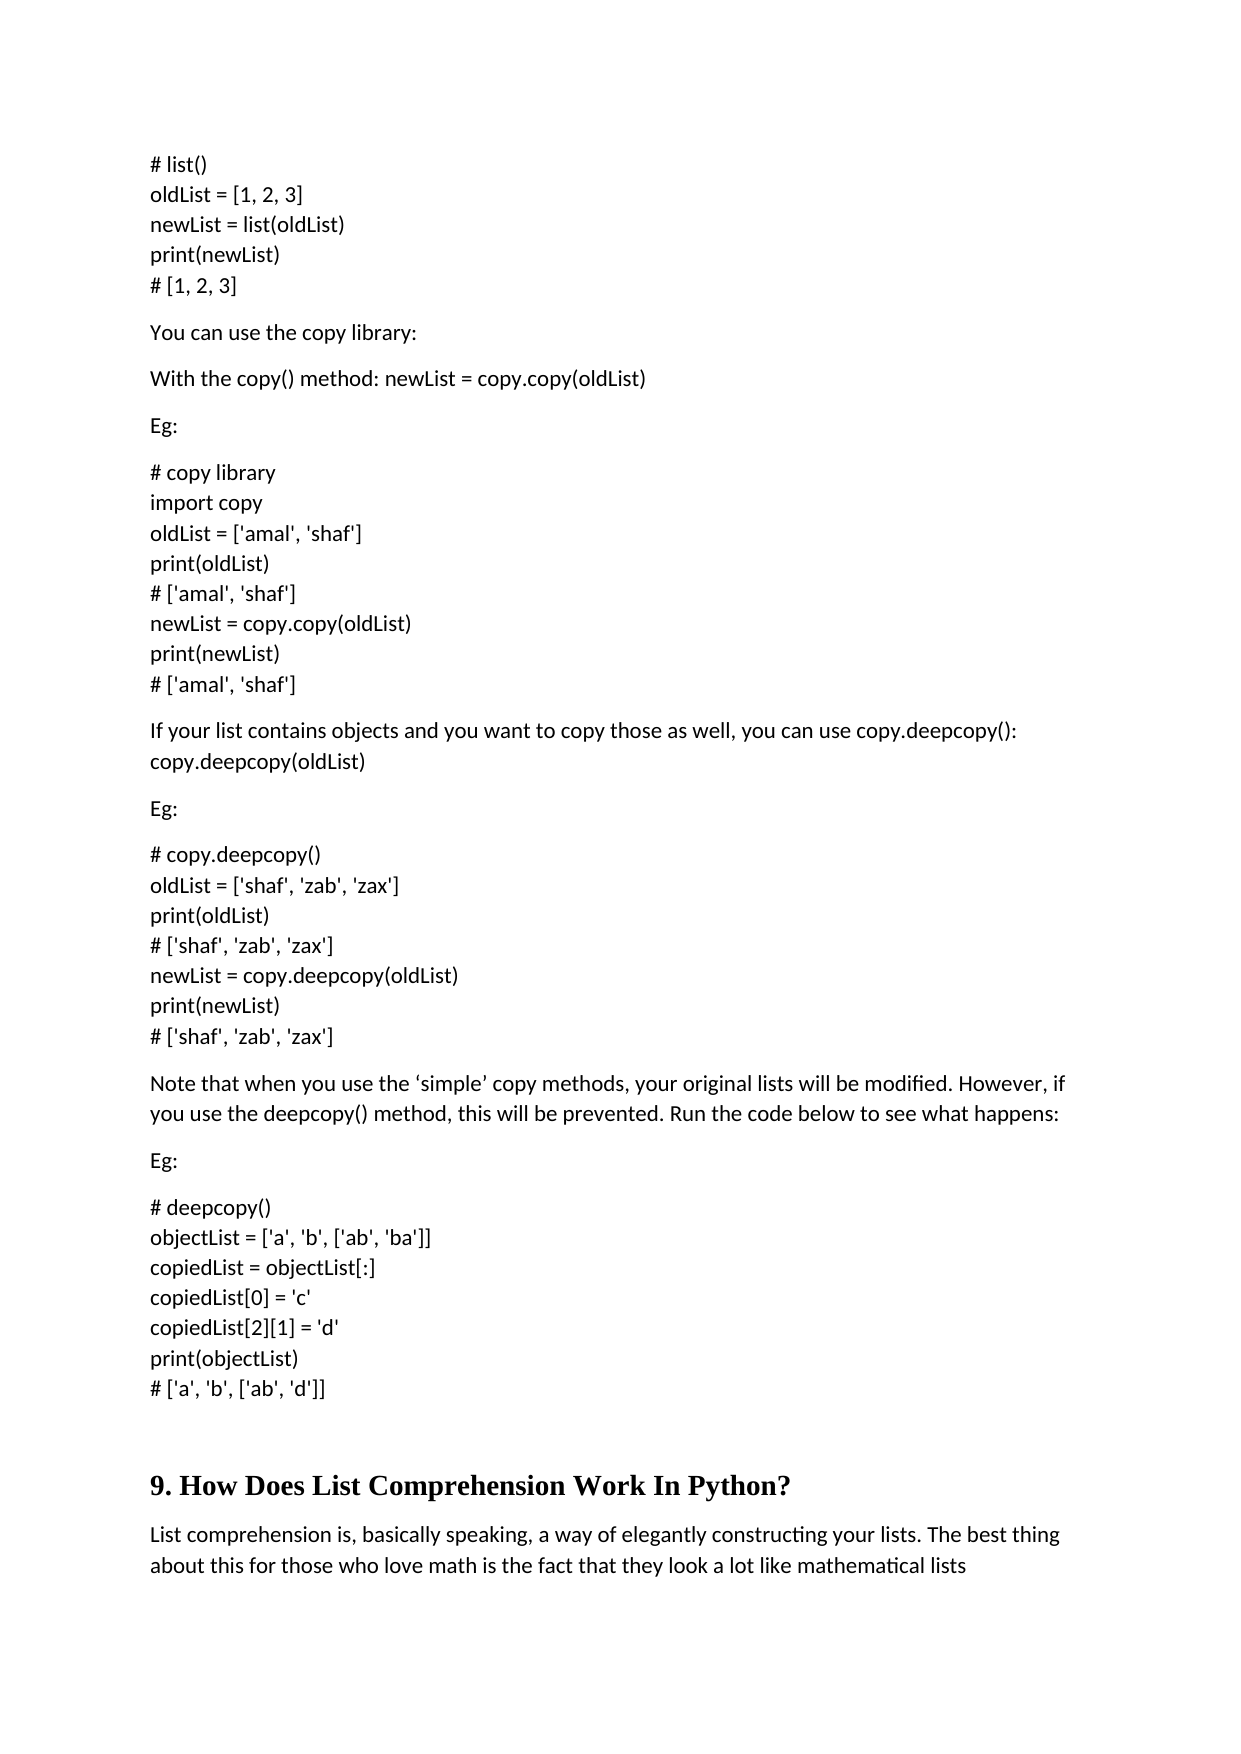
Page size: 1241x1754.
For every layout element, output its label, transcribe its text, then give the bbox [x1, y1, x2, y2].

text With the copy() method: newList = copy.copy(oldList) [150, 364, 1090, 393]
text # copy.deepcopy() oldList = ['shaf', 'zab', 'zax'] print(oldList) # ['shaf', 'zab', 'zax'] newList = copy.deepcopy(oldList) print(newList) # ['shaf', 'zab', 'zax'] [150, 841, 1090, 1050]
text # copy library import copy oldList = ['amal', 'shaf'] print(oldList) # ['amal', 'shaf'] newList = copy.copy(oldList) print(newList) # ['amal', 'shaf'] [150, 458, 1090, 698]
text List comprehension is, basically speaking, a way of elegantly constructing your lists. The best thing about this for those who love math is the fact that they look a lot like mathematical lists [150, 1521, 1090, 1579]
text You can use the copy library: [150, 318, 1090, 346]
text If your list contains objects and you want to copy those as well, you can use copy.deepcopy(): copy.deepcopy(oldList) [150, 717, 1090, 775]
text # deepcopy() objectList = ['a', 'b', ['ab', 'ba']] copiedList = objectList[:] copiedList[0] = 'c' copiedList[2][1] = 'd' print(objectList) # ['a', 'b', ['ab', 'd']] [150, 1193, 1090, 1402]
text Eg: [150, 794, 1090, 822]
text Eg: [150, 411, 1090, 439]
text Note that when you use the ‘simple’ copy methods, your original lists will be modified. However, if you use the deepcopy() method, this will be prevented. Run the code below to see what happens: [150, 1069, 1090, 1127]
text Eg: [150, 1146, 1090, 1174]
text 9. How Does List Comprehension Work In Python? [150, 1468, 1090, 1501]
text # list() oldList = [1, 2, 3] newList = list(oldList) print(newList) # [1, 2, 3] [150, 150, 1090, 299]
